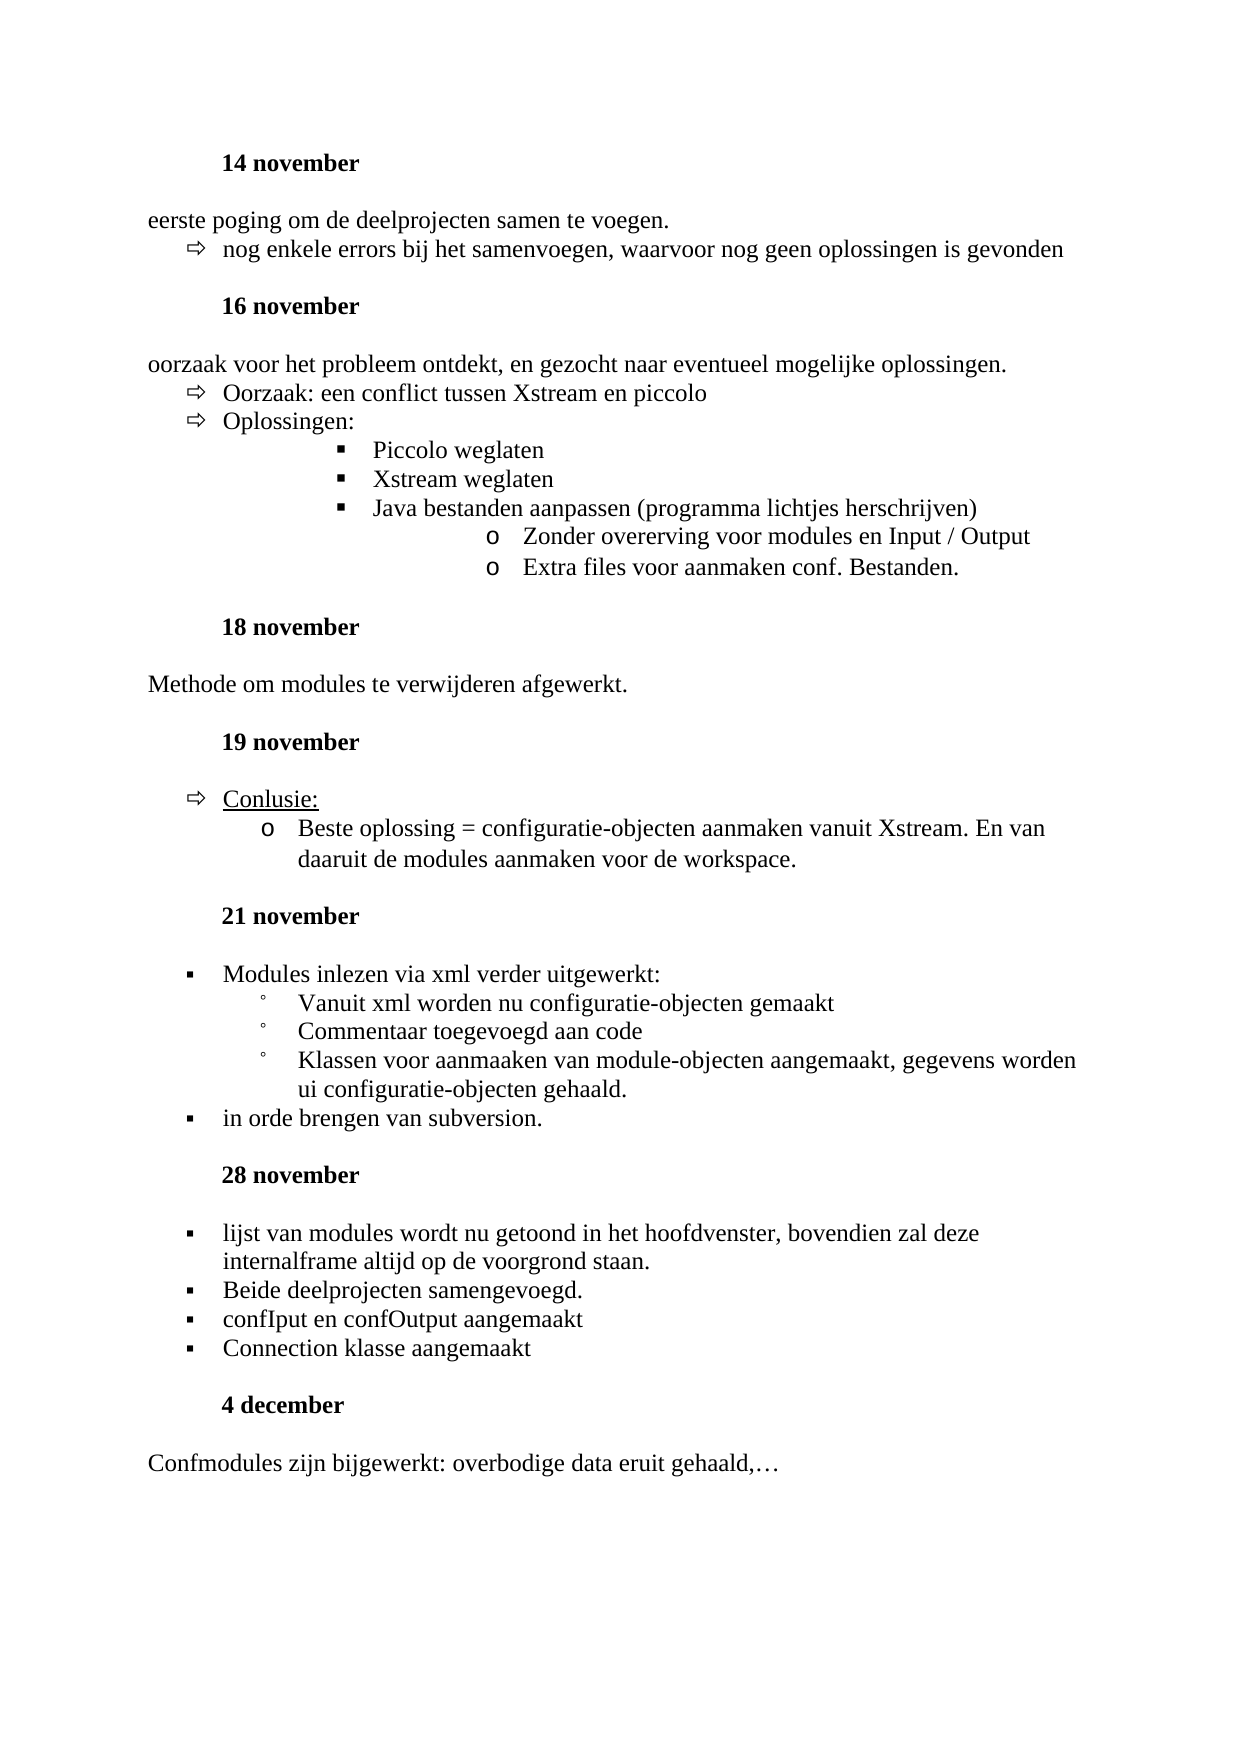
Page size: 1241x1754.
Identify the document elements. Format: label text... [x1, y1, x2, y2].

list Oorzaak: een conflict tussen Xstream en piccolo [185, 378, 1093, 406]
text 4 december [221, 1390, 1093, 1419]
text 28 november [221, 1160, 1093, 1189]
list Commentaar toegevoegd aan code [260, 1016, 1093, 1045]
list Xstream weglaten [335, 464, 1093, 493]
list Extra files voor aanmaken conf. Bestanden. [485, 552, 1093, 583]
list confIput en confOutput aangemaakt [185, 1304, 1093, 1333]
list Modules inlezen via xml verder uitgewerkt: [185, 959, 1093, 988]
list Klassen voor aanmaaken van module-objecten aangemaakt, gegevens worden ui configuratie-objecten gehaald. [260, 1045, 1093, 1103]
text oorzaak voor het probleem ontdekt, en gezocht naar eventueel mogelijke oplossingen. [148, 349, 1093, 378]
list Oplossingen: [185, 406, 1093, 435]
text Confmodules zijn bijgewerkt: overbodige data eruit gehaald,… [148, 1448, 1093, 1476]
list Piccolo weglaten [335, 435, 1093, 464]
list Beste oplossing = configuratie-objecten aanmaken vanuit Xstream. En van daaruit de modules aanmaken voor de workspace. [260, 813, 1093, 873]
list Zonder overerving voor modules en Input / Output [485, 521, 1093, 552]
list Vanuit xml worden nu configuratie-objecten gemaakt [260, 988, 1093, 1016]
text 19 november [148, 727, 1093, 756]
list Beide deelprojecten samengevoegd. [185, 1275, 1093, 1304]
list nog enkele errors bij het samenvoegen, waarvoor nog geen oplossingen is gevonden [185, 234, 1093, 263]
list in orde brengen van subversion. [185, 1103, 1093, 1131]
list lijst van modules wordt nu getoond in het hoofdvenster, bovendien zal deze internalframe altijd op de voorgrond staan. [185, 1218, 1093, 1275]
text Methode om modules te verwijderen afgewerkt. [148, 669, 1093, 698]
text 16 november [148, 291, 1093, 320]
list Connection klasse aangemaakt [185, 1333, 1093, 1361]
text 14 november [148, 148, 1093, 176]
list Conlusie: [185, 784, 1093, 813]
text 21 november [148, 901, 1093, 930]
text 18 november [148, 612, 1093, 641]
text eerste poging om de deelprojecten samen te voegen. [148, 205, 1093, 234]
list Java bestanden aanpassen (programma lichtjes herschrijven) [335, 493, 1093, 521]
